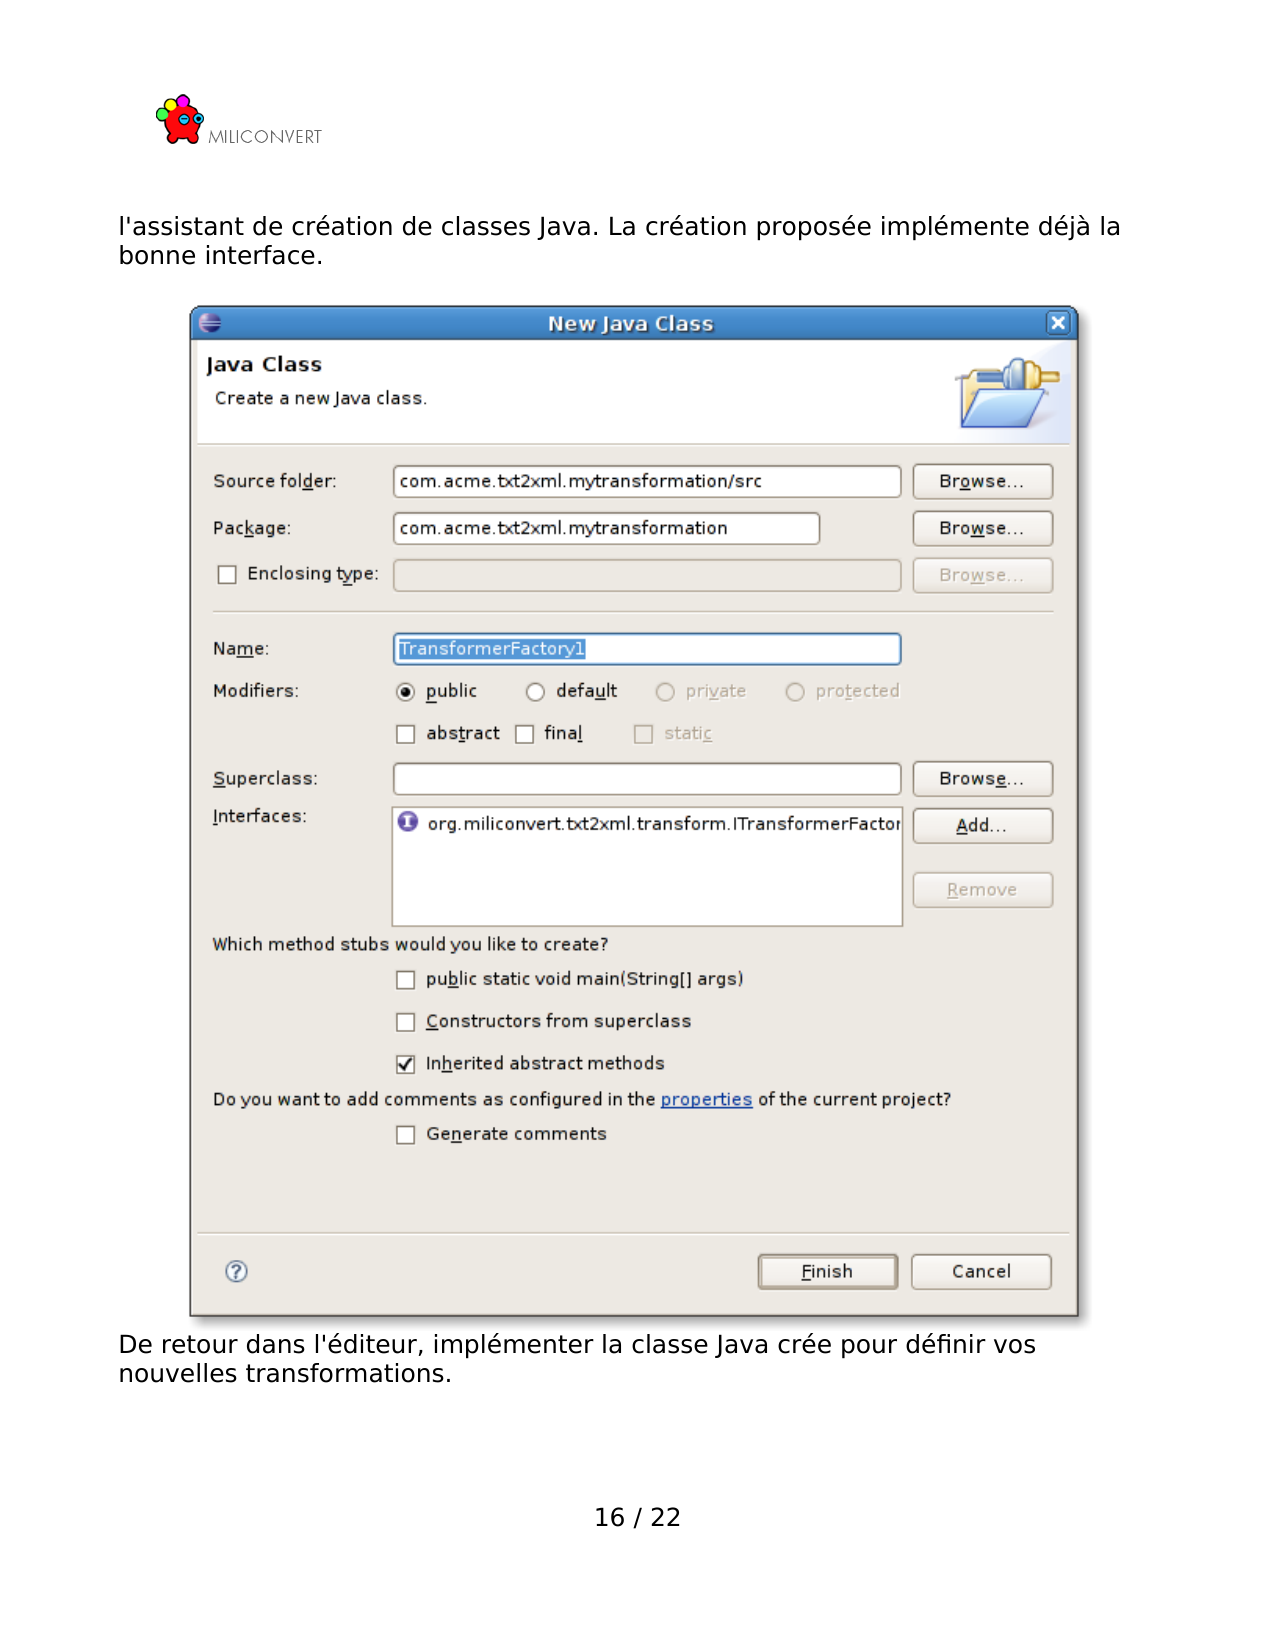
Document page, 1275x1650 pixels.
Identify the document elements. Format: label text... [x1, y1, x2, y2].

text l'assistant de création de classes Java. La création proposée implémente déjà la bonne interface. [118, 212, 1157, 270]
picture [182, 299, 1093, 1331]
picture [132, 69, 354, 176]
text De retour dans l'éditeur, implémenter la classe Java crée pour définir vos nouvelles transformations. [118, 898, 1157, 1389]
